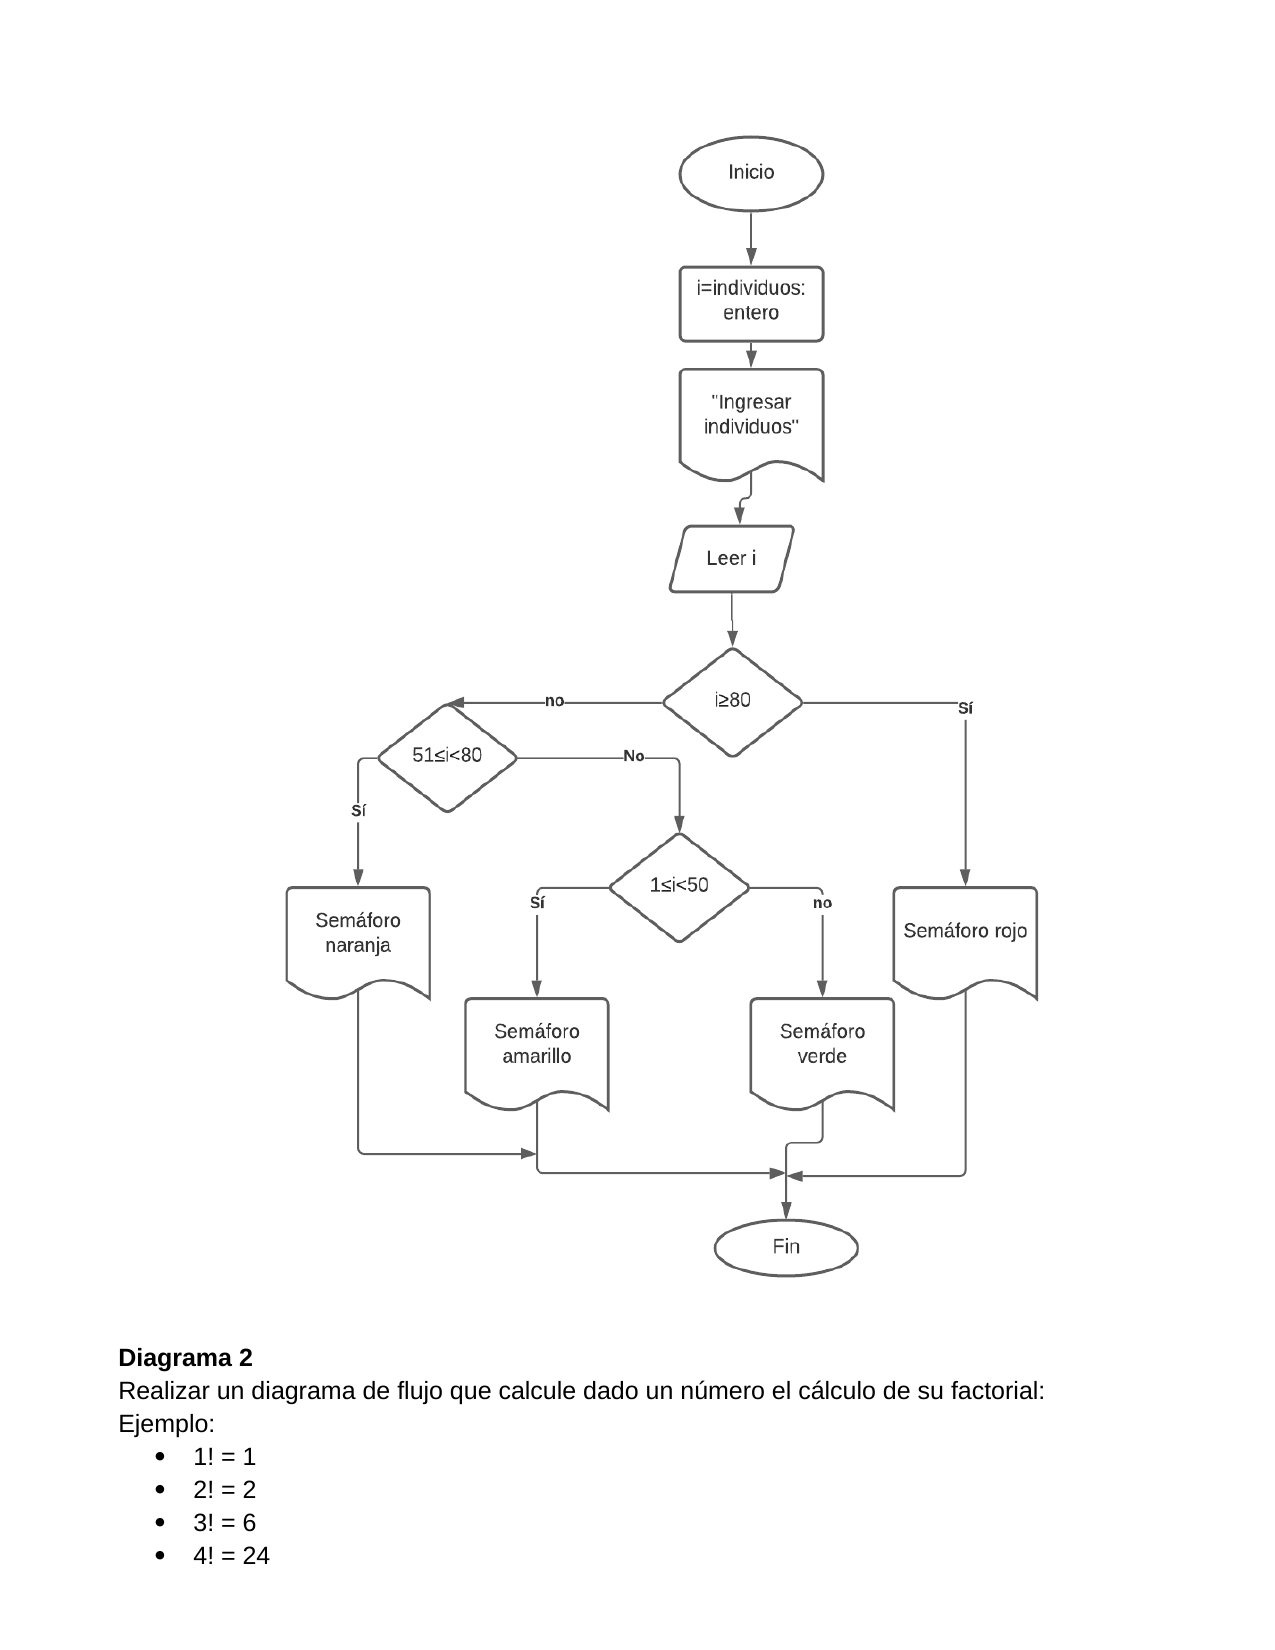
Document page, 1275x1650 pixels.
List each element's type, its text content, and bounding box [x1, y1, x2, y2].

text Diagrama 2 [118, 1343, 1205, 1372]
text Ejemplo: [118, 1409, 1205, 1438]
list 4! = 24 [156, 1541, 1205, 1570]
text Realizar un diagrama de flujo que calcule dado un número el cálculo de su factorial: [118, 1376, 1205, 1405]
list 1! = 1 [156, 1442, 1205, 1471]
list 2! = 2 [156, 1475, 1205, 1504]
list 3! = 6 [156, 1508, 1205, 1537]
